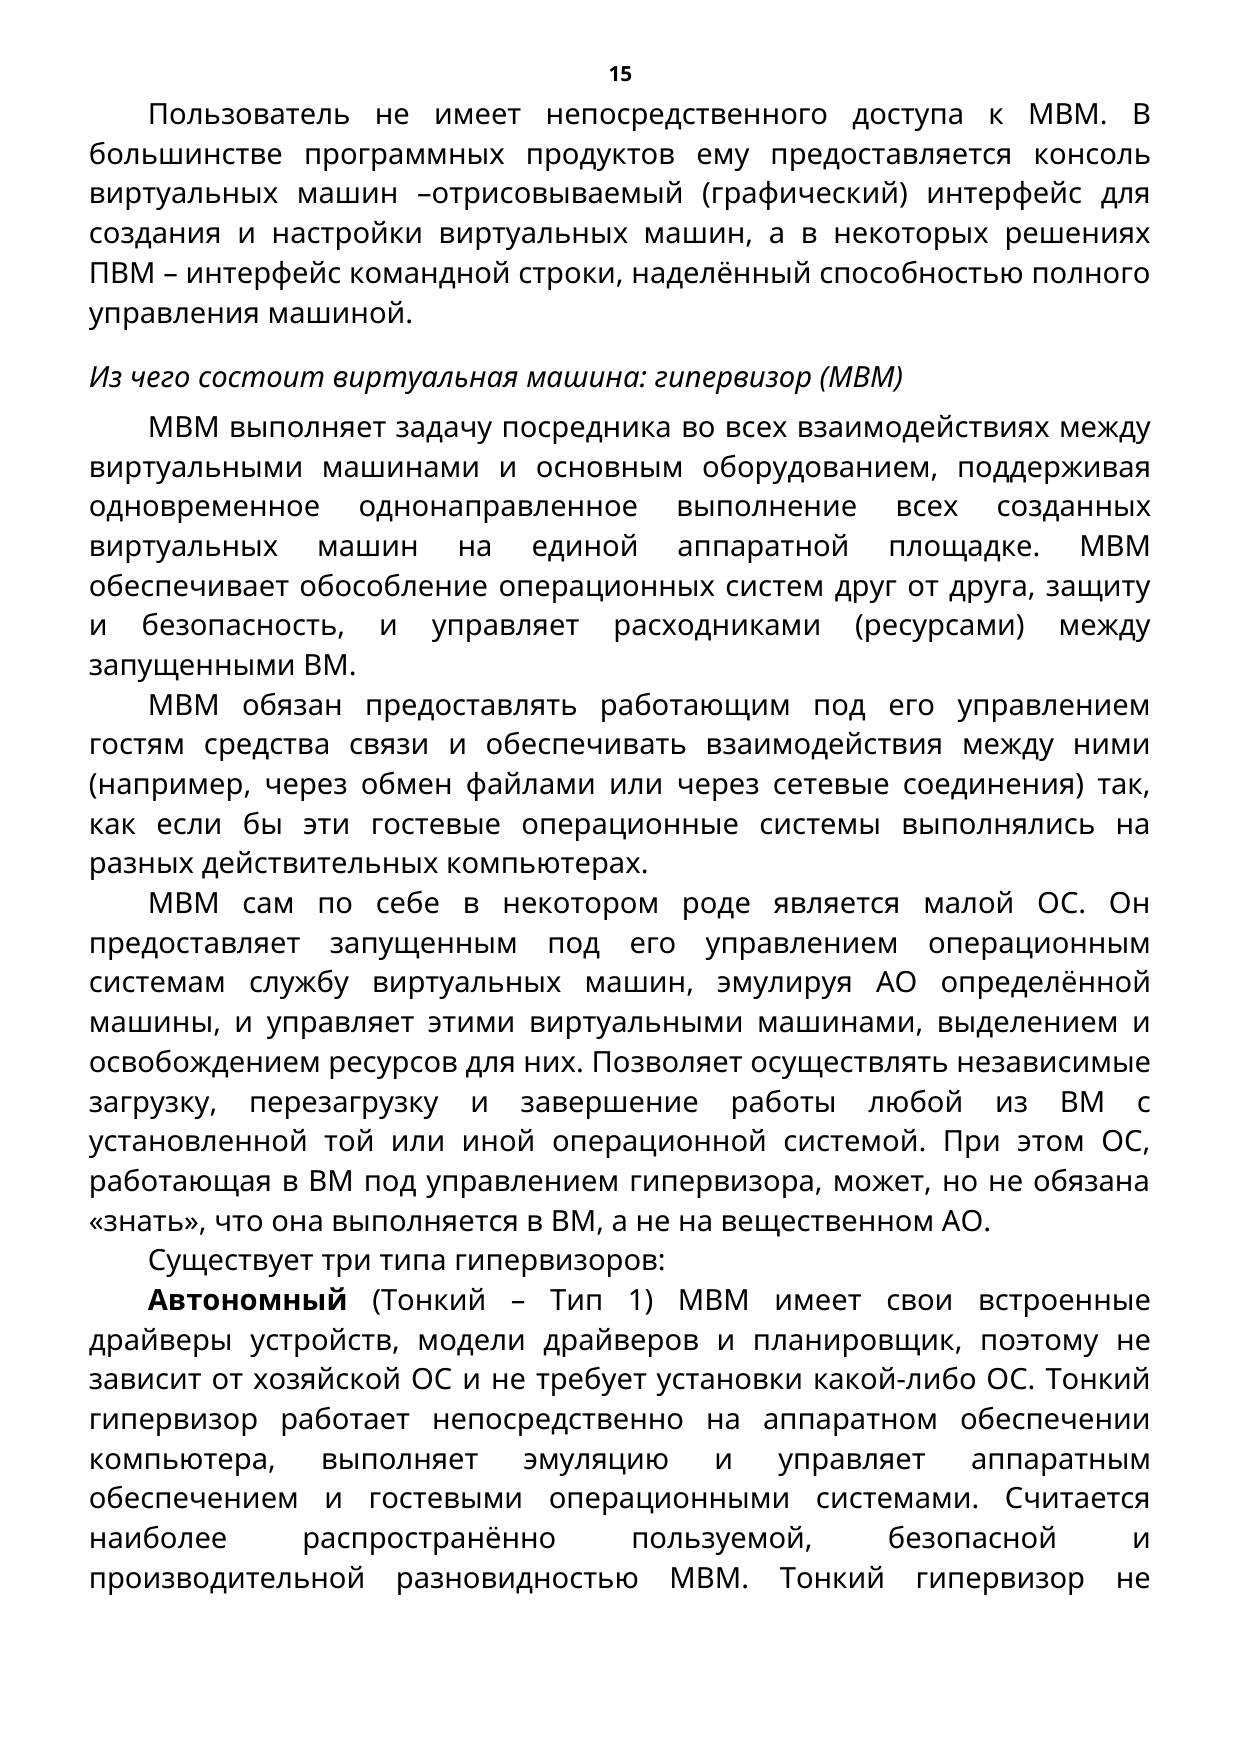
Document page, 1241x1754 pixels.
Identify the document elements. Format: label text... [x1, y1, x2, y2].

text Существует три типа гипервизоров: [89, 1239, 1152, 1279]
text Пользователь не имеет непосредственного доступа к МВМ. В большинстве программных продуктов ему предоставляется консоль виртуальных машин –отрисовываемый (графический) интерфейс для создания и настройки виртуальных машин, а в некоторых решениях ПВМ – интерфейс командной строки, наделённый способностью полного управления машиной. [89, 93, 1152, 332]
text МВМ выполняет задачу посредника во всех взаимодействиях между виртуальными машинами и основным оборудованием, поддерживая одновременное однонаправленное выполнение всех созданных виртуальных машин на единой аппаратной площадке. МВМ обеспечивает обособление операционных систем друг от друга, защиту и безопасность, и управляет расходниками (ресурсами) между запущенными ВМ. [89, 406, 1152, 684]
text МВМ сам по себе в некотором роде является малой ОС. Он предоставляет запущенным под его управлением операционным системам службу виртуальных машин, эмулируя АО определённой машины, и управляет этими виртуальными машинами, выделением и освобождением ресурсов для них. Позволяет осуществлять независимые загрузку, перезагрузку и завершение работы любой из ВМ с установленной той или иной операционной системой. При этом ОС, работающая в ВМ под управлением гипервизора, может, но не обязана «знать», что она выполняется в ВМ, а не на вещественном АО. [89, 882, 1152, 1239]
text Автономный (Тонкий – Тип 1) МВМ имеет свои встроенные драйверы устройств, модели драйверов и планировщик, поэтому не зависит от хозяйской ОС и не требует установки какой-либо ОС. Тонкий гипервизор работает непосредственно на аппаратном обеспечении компьютера, выполняет эмуляцию и управляет аппаратным обеспечением и гостевыми операционными системами. Считается наиболее распространённо пользуемой, безопасной и производительной разновидностью МВМ. Тонкий гипервизор не [89, 1279, 1152, 1597]
subtitle Из чего состоит виртуальная машина: гипервизор (МВМ) [89, 357, 1152, 396]
text МВМ обязан предоставлять работающим под его управлением гостям средства связи и обеспечивать взаимодействия между ними (например, через обмен файлами или через сетевые соединения) так, как если бы эти гостевые операционные системы выполнялись на разных действительных компьютерах. [89, 684, 1152, 882]
